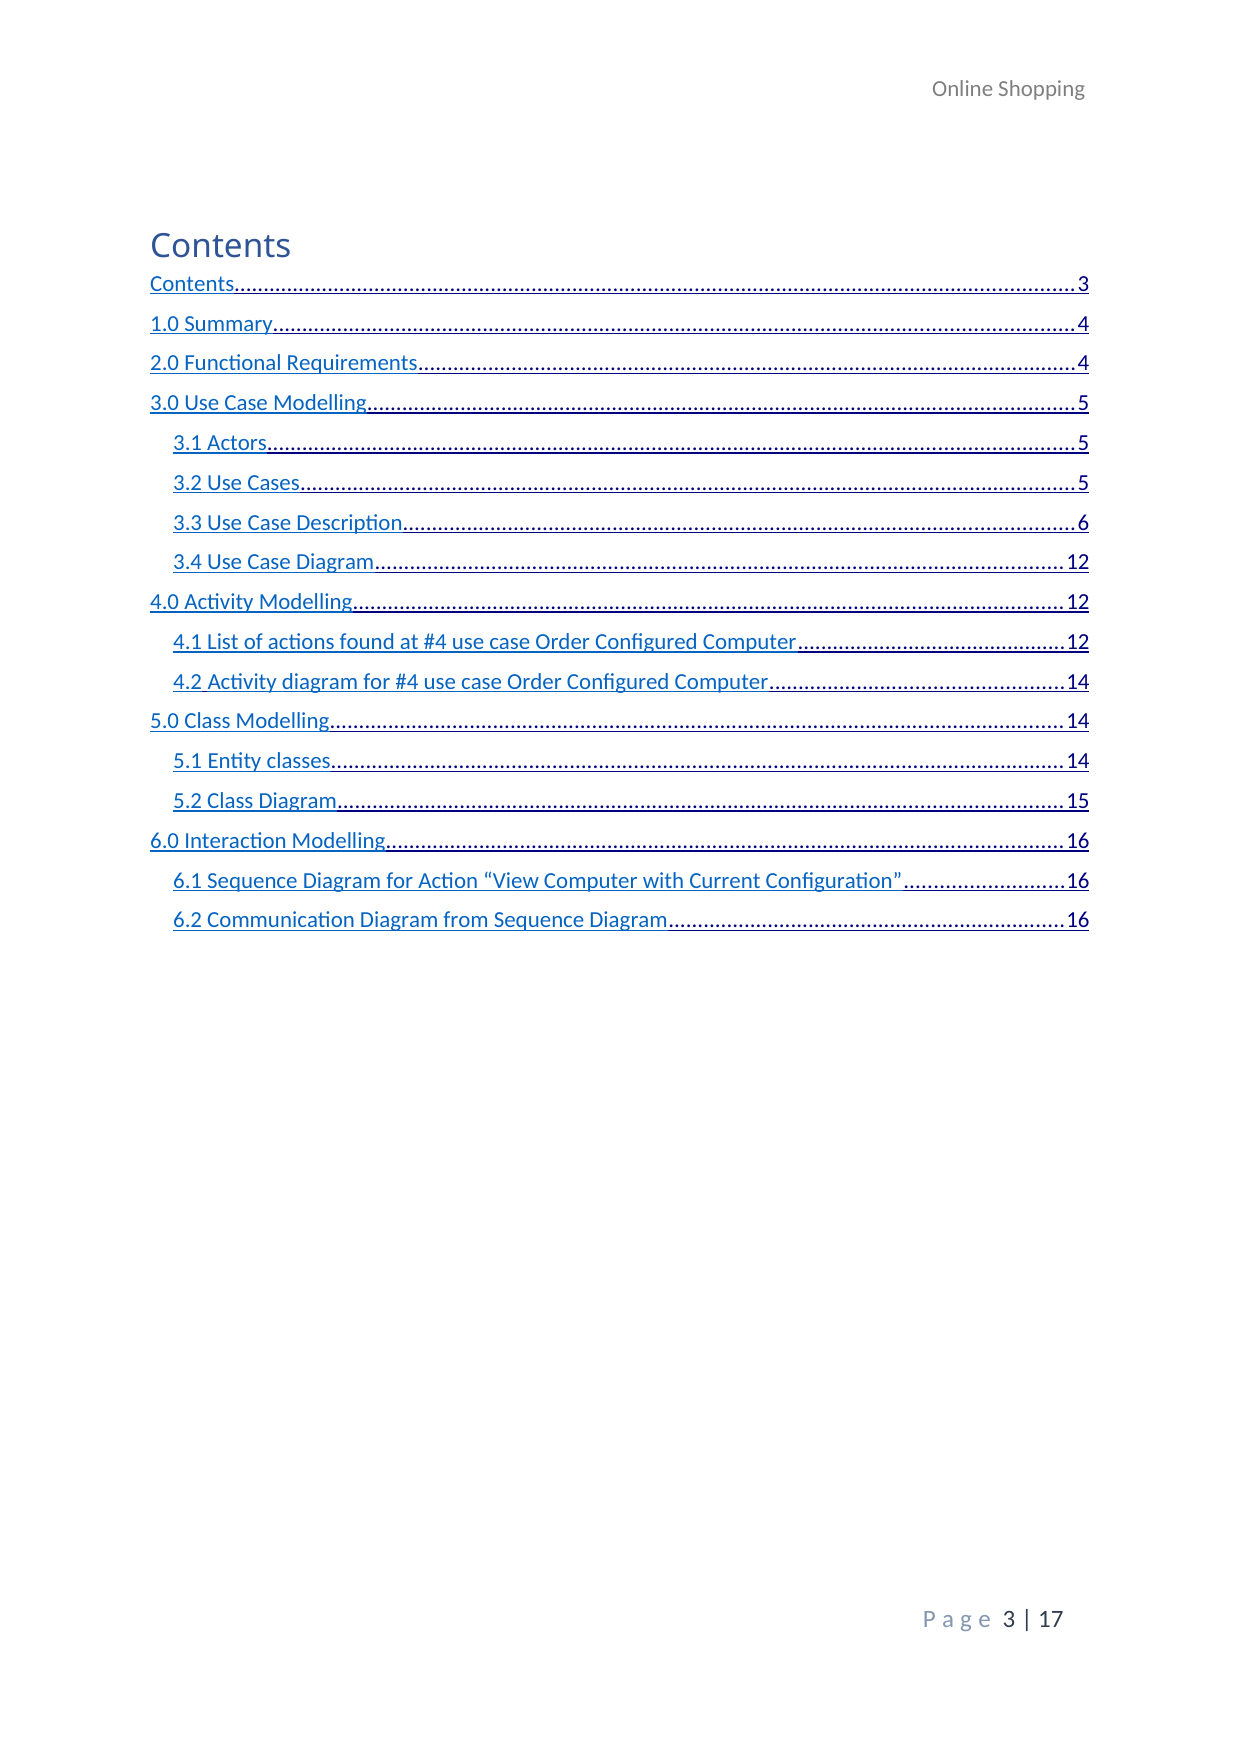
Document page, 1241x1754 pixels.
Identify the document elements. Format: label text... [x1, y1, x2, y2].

text Contents 3 [150, 269, 1090, 297]
text 6.1 Sequence Diagram for Action “View Computer with Current Configuration” 16 [173, 866, 1090, 894]
text 6.0 Interaction Modelling 16 [150, 826, 1090, 854]
text 3.3 Use Case Description 6 [173, 508, 1090, 536]
text 3.1 Actors 5 [173, 428, 1090, 456]
text 1.0 Summary 4 [150, 309, 1090, 337]
text 4.1 List of actions found at #4 use case Order Configured Computer 12 [173, 627, 1090, 655]
subtitle Contents [150, 221, 1090, 267]
text 3.2 Use Cases 5 [173, 468, 1090, 496]
text 5.0 Class Modelling 14 [150, 707, 1090, 735]
text 4.2 Activity diagram for #4 use case Order Configured Computer 14 [173, 667, 1090, 695]
text 5.2 Class Diagram 15 [173, 786, 1090, 814]
text 3.4 Use Case Diagram 12 [173, 547, 1090, 576]
text 6.2 Communication Diagram from Sequence Diagram 16 [173, 906, 1090, 934]
text 4.0 Activity Modelling 12 [150, 587, 1090, 615]
text 2.0 Functional Requirements 4 [150, 348, 1090, 377]
text 5.1 Entity classes 14 [173, 746, 1090, 774]
text 3.0 Use Case Modelling 5 [150, 388, 1090, 416]
